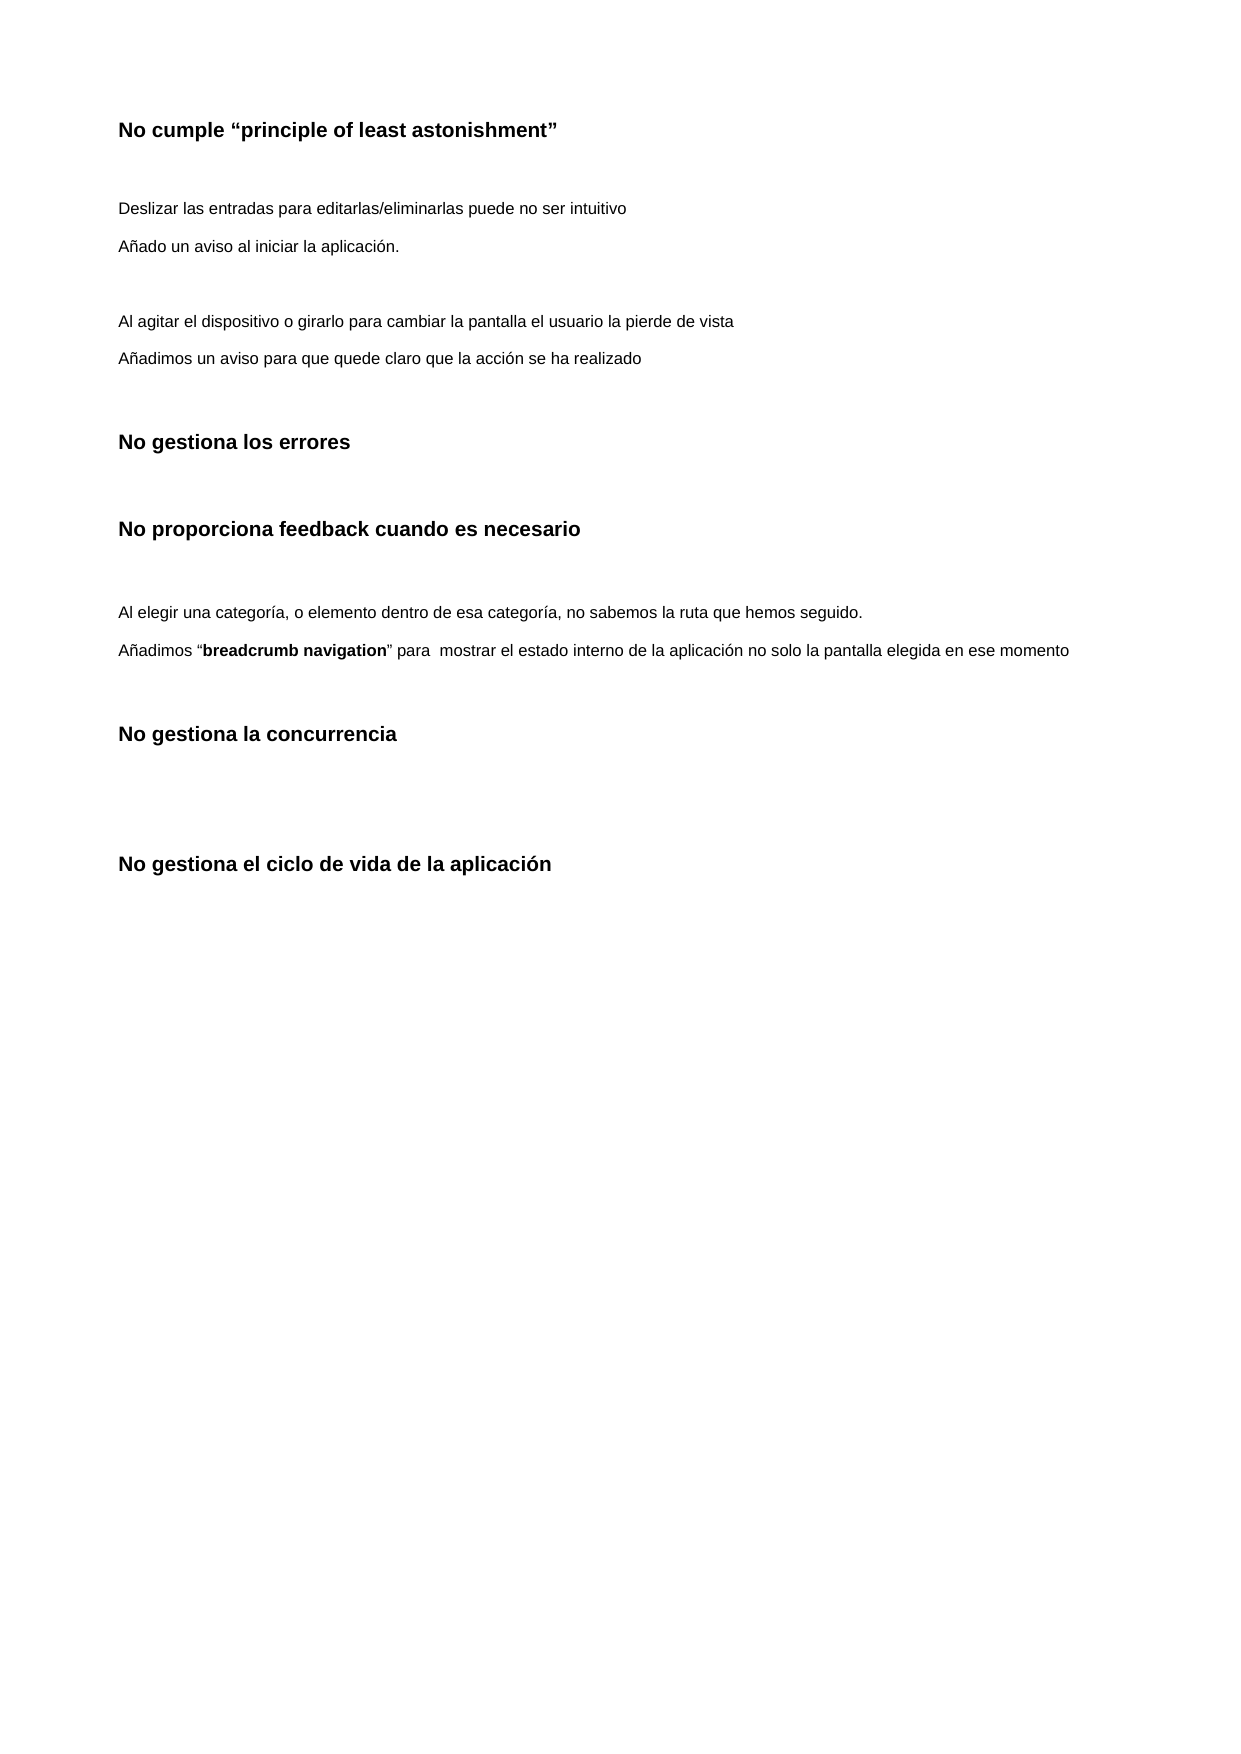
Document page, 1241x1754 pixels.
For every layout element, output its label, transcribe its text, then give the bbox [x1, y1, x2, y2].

text No gestiona el ciclo de vida de la aplicación [118, 851, 1122, 875]
text Al elegir una categoría, o elemento dentro de esa categoría, no sabemos la ruta que hemos seguido. [118, 603, 1122, 622]
text Deslizar las entradas para editarlas/eliminarlas puede no ser intuitivo [118, 199, 1122, 218]
text Añado un aviso al iniciar la aplicación. [118, 236, 1122, 256]
text No gestiona los errores [118, 430, 1122, 454]
text Al agitar el dispositivo o girarlo para cambiar la pantalla el usuario la pierde de vista [118, 311, 1122, 331]
text No gestiona la concurrencia [118, 721, 1122, 745]
text Añadimos “breadcrumb navigation” para mostrar el estado interno de la aplicación no solo la pantalla elegida en ese momento [118, 641, 1122, 660]
text Añadimos un aviso para que quede claro que la acción se ha realizado [118, 349, 1122, 368]
text No cumple “principle of least astonishment” [118, 118, 1122, 142]
text No proporciona feedback cuando es necesario [118, 516, 1122, 540]
